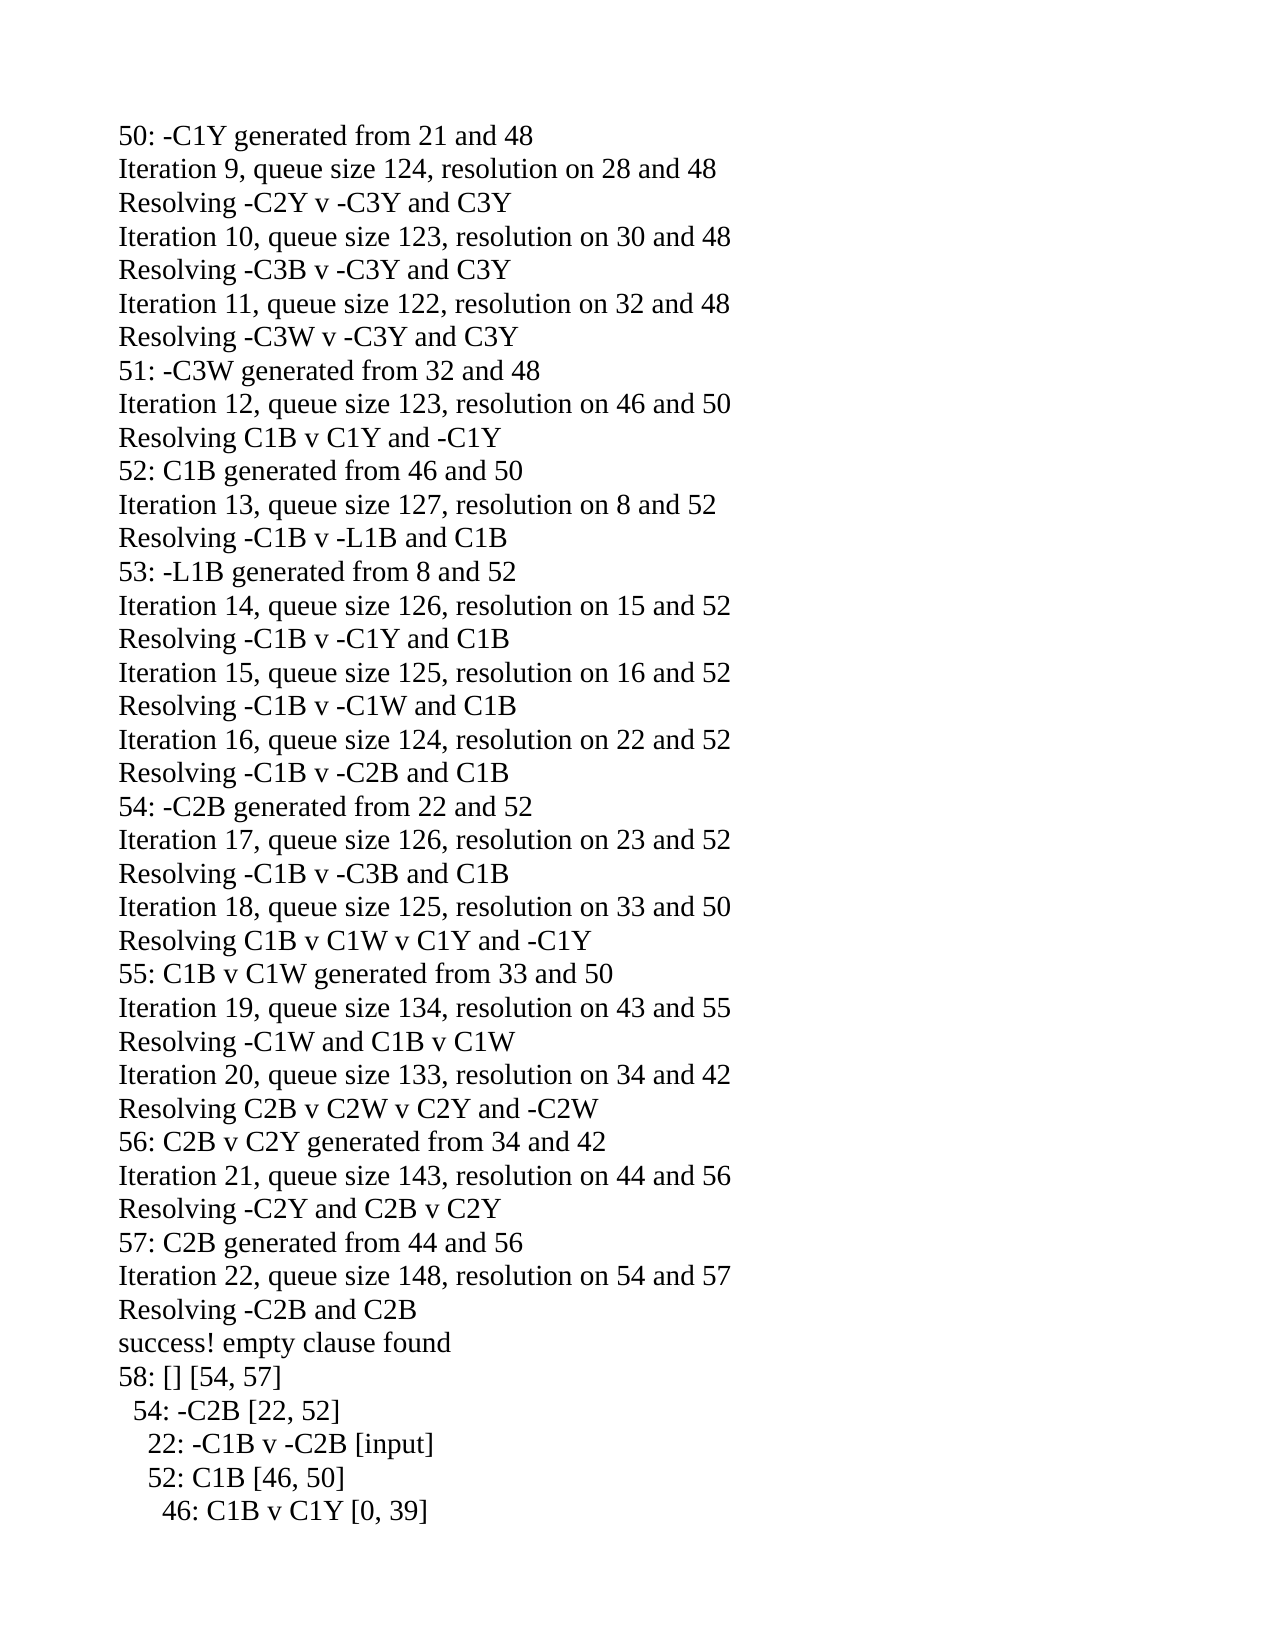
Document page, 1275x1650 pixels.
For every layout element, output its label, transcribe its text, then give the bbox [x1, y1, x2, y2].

text Iteration 9, queue size 124, resolution on 28 and 48 [118, 152, 1157, 185]
text 56: C2B v C2Y generated from 34 and 42 [118, 1124, 1157, 1158]
text 46: C1B v C1Y [0, 39] [118, 1493, 1157, 1527]
text Resolving -C1B v -L1B and C1B [118, 521, 1157, 554]
text Iteration 11, queue size 122, resolution on 32 and 48 [118, 286, 1157, 319]
text Iteration 22, queue size 148, resolution on 54 and 57 [118, 1258, 1157, 1292]
text Resolving -C1B v -C1Y and C1B [118, 621, 1157, 655]
text 52: C1B generated from 46 and 50 [118, 453, 1157, 487]
text Iteration 12, queue size 123, resolution on 46 and 50 [118, 386, 1157, 420]
text Resolving -C1W and C1B v C1W [118, 1024, 1157, 1057]
text Resolving -C1B v -C1W and C1B [118, 688, 1157, 722]
text Iteration 13, queue size 127, resolution on 8 and 52 [118, 487, 1157, 521]
text Resolving -C2Y and C2B v C2Y [118, 1191, 1157, 1225]
text Resolving -C2Y v -C3Y and C3Y [118, 185, 1157, 219]
text 22: -C1B v -C2B [input] [118, 1426, 1157, 1460]
text success! empty clause found [118, 1326, 1157, 1359]
text Iteration 16, queue size 124, resolution on 22 and 52 [118, 722, 1157, 755]
text Iteration 14, queue size 126, resolution on 15 and 52 [118, 588, 1157, 621]
text Iteration 10, queue size 123, resolution on 30 and 48 [118, 219, 1157, 252]
text Resolving -C3B v -C3Y and C3Y [118, 252, 1157, 286]
text Iteration 20, queue size 133, resolution on 34 and 42 [118, 1057, 1157, 1091]
text 54: -C2B [22, 52] [118, 1393, 1157, 1426]
text Resolving -C3W v -C3Y and C3Y [118, 319, 1157, 353]
text 50: -C1Y generated from 21 and 48 [118, 118, 1157, 152]
text Iteration 17, queue size 126, resolution on 23 and 52 [118, 822, 1157, 856]
text 51: -C3W generated from 32 and 48 [118, 353, 1157, 386]
text Resolving C1B v C1Y and -C1Y [118, 420, 1157, 453]
text Resolving -C1B v -C3B and C1B [118, 856, 1157, 889]
text Resolving C2B v C2W v C2Y and -C2W [118, 1091, 1157, 1124]
text Resolving -C1B v -C2B and C1B [118, 755, 1157, 789]
text 52: C1B [46, 50] [118, 1460, 1157, 1493]
text Resolving -C2B and C2B [118, 1292, 1157, 1326]
text 55: C1B v C1W generated from 33 and 50 [118, 957, 1157, 990]
text Iteration 15, queue size 125, resolution on 16 and 52 [118, 655, 1157, 688]
text Iteration 21, queue size 143, resolution on 44 and 56 [118, 1158, 1157, 1191]
text 54: -C2B generated from 22 and 52 [118, 789, 1157, 822]
text Iteration 19, queue size 134, resolution on 43 and 55 [118, 990, 1157, 1024]
text Iteration 18, queue size 125, resolution on 33 and 50 [118, 889, 1157, 923]
text Resolving C1B v C1W v C1Y and -C1Y [118, 923, 1157, 957]
text 53: -L1B generated from 8 and 52 [118, 554, 1157, 588]
text 57: C2B generated from 44 and 56 [118, 1225, 1157, 1258]
text 58: [] [54, 57] [118, 1359, 1157, 1393]
